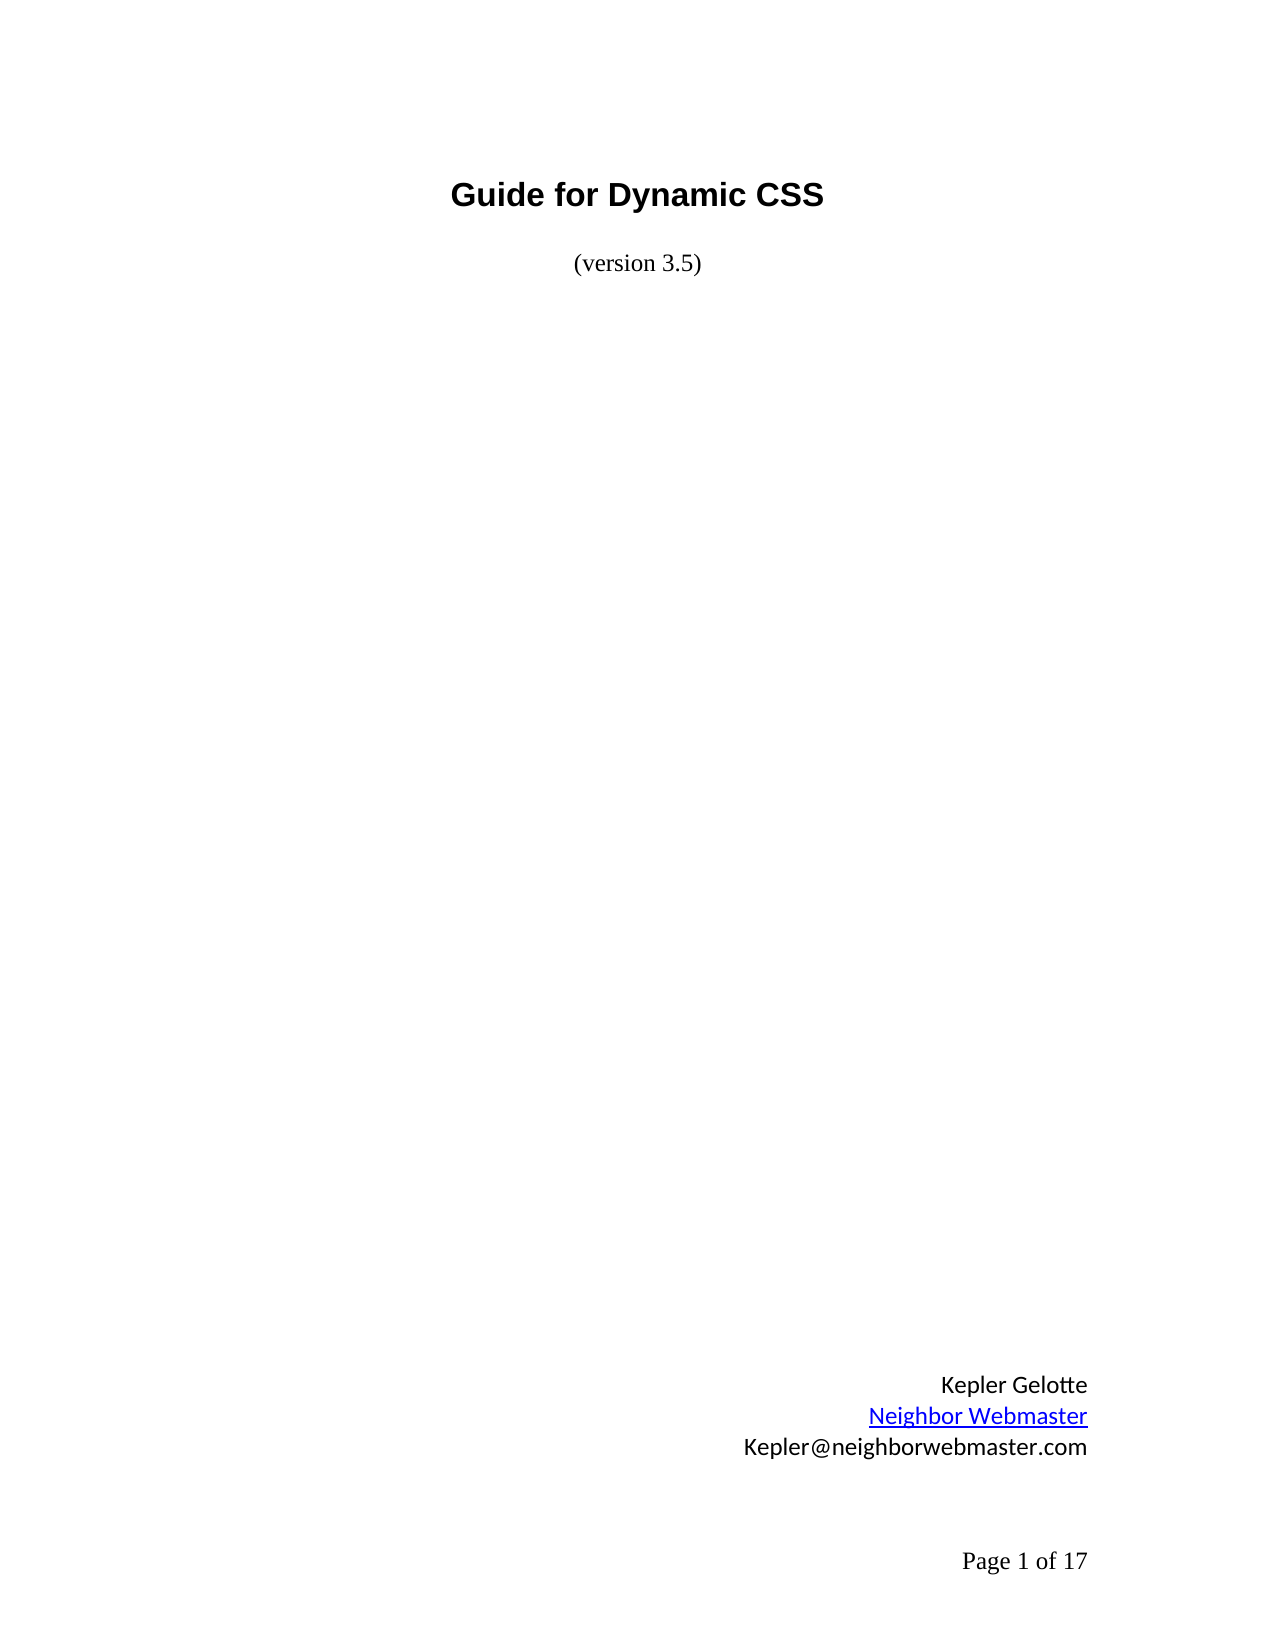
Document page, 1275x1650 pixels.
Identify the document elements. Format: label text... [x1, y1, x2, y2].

text (version 3.5) [187, 248, 1087, 277]
text Kepler@neighborwebmaster.com [187, 1431, 1087, 1461]
text Kepler Gelotte [187, 1370, 1087, 1400]
subtitle Guide for Dynamic CSS [187, 175, 1087, 213]
text Neighbor Webmaster [187, 1400, 1087, 1431]
